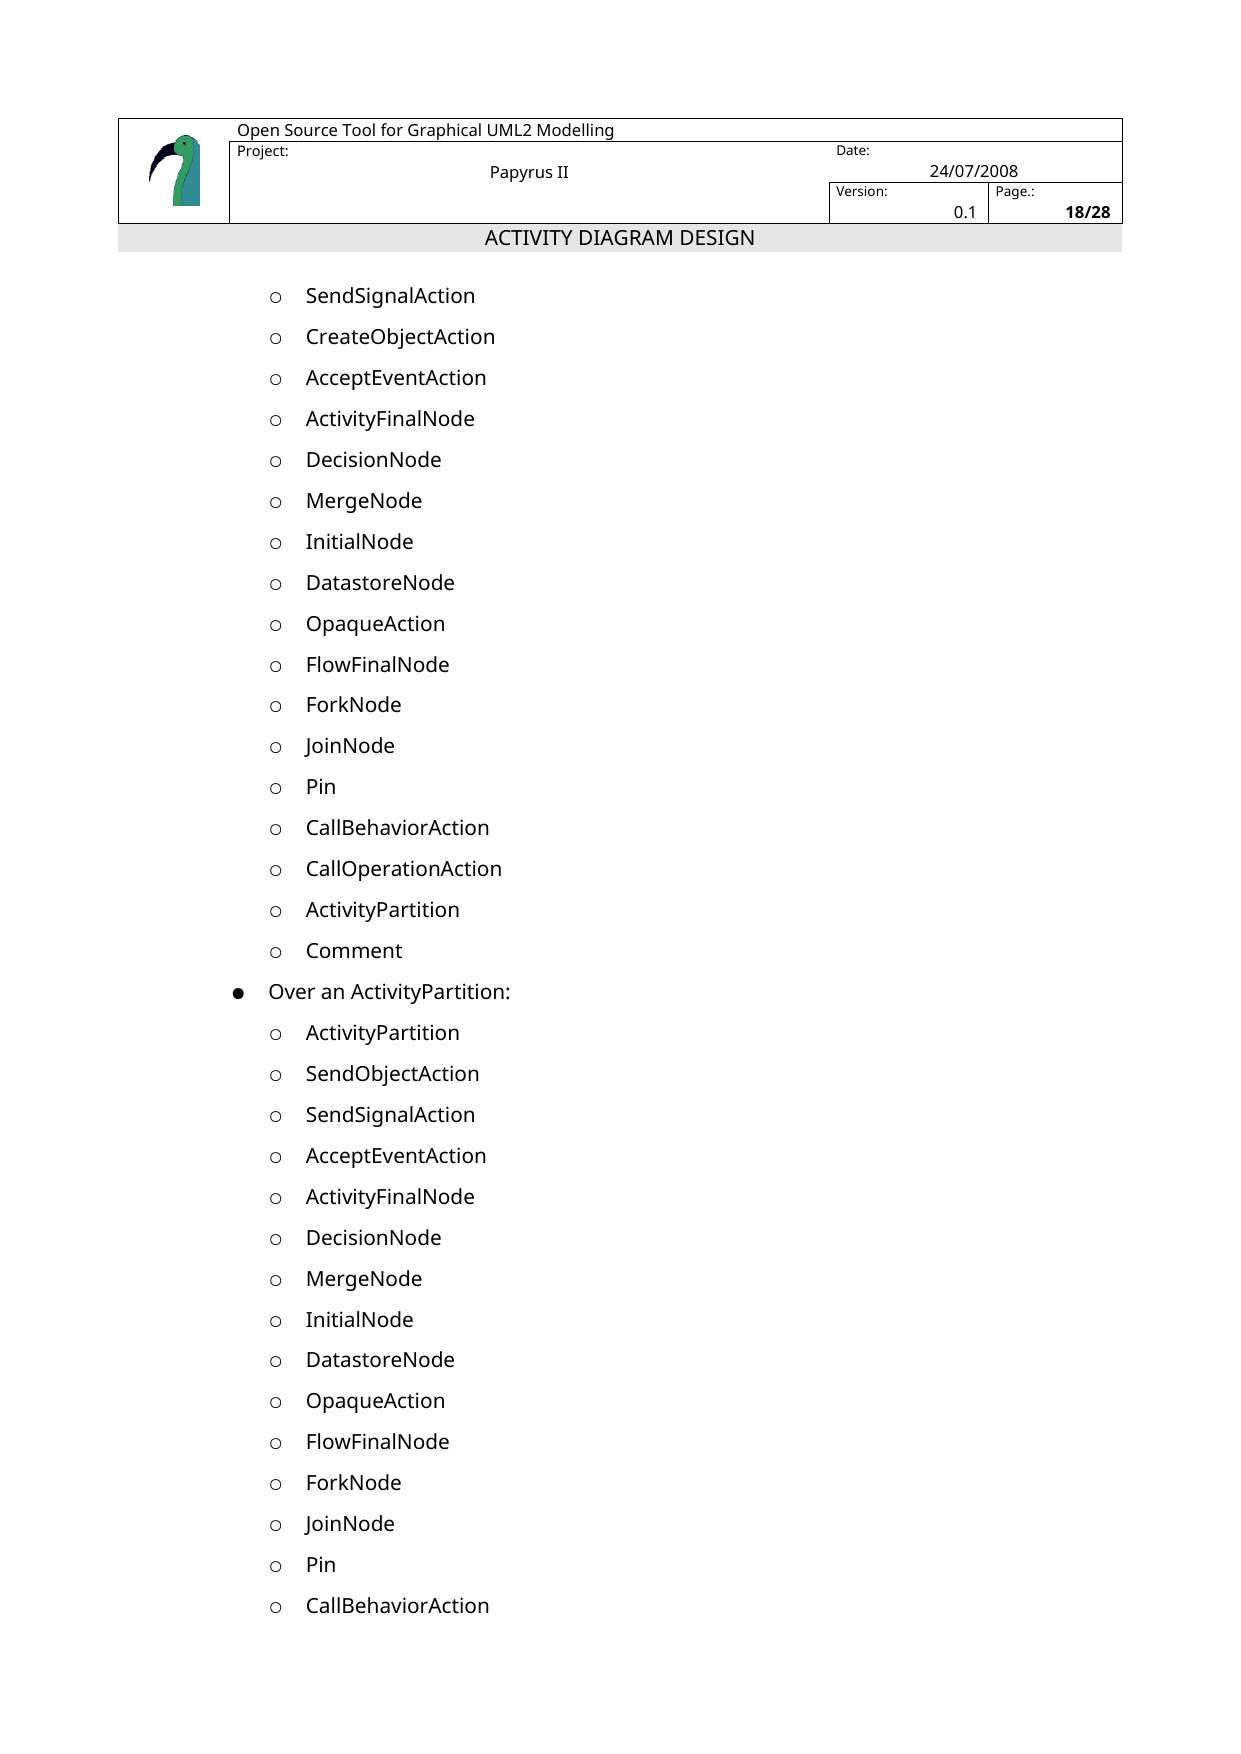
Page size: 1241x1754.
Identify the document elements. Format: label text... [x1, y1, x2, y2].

list AcceptEventAction [268, 1141, 1122, 1169]
list Pin [268, 1550, 1122, 1579]
list SendSignalAction [268, 281, 1122, 310]
list CallBehaviorAction [268, 813, 1122, 842]
list OpaqueAction [268, 609, 1122, 637]
picture [147, 133, 201, 209]
list CreateObjectAction [268, 322, 1122, 351]
list FlowFinalNode [268, 1427, 1122, 1456]
list ActivityFinalNode [268, 404, 1122, 432]
list AcceptEventAction [268, 363, 1122, 392]
list MergeNode [268, 1264, 1122, 1292]
list InitialNode [268, 527, 1122, 555]
list InitialNode [268, 1305, 1122, 1333]
list DatastoreNode [268, 1346, 1122, 1374]
list CallOperationAction [268, 854, 1122, 883]
list ForkNode [268, 1468, 1122, 1497]
list DatastoreNode [268, 568, 1122, 596]
list CallBehaviorAction [268, 1591, 1122, 1620]
list ForkNode [268, 691, 1122, 719]
list Pin [268, 772, 1122, 801]
list ActivityPartition [268, 1018, 1122, 1047]
list Over an ActivityPartition: [231, 977, 1122, 1006]
list ActivityFinalNode [268, 1182, 1122, 1210]
list DecisionNode [268, 445, 1122, 473]
list MergeNode [268, 486, 1122, 514]
list JoinNode [268, 732, 1122, 760]
list OpaqueAction [268, 1387, 1122, 1415]
list SendSignalAction [268, 1100, 1122, 1128]
list JoinNode [268, 1509, 1122, 1538]
list SendObjectAction [268, 1059, 1122, 1087]
list FlowFinalNode [268, 650, 1122, 678]
list Comment [268, 936, 1122, 965]
list ActivityPartition [268, 895, 1122, 924]
list DecisionNode [268, 1223, 1122, 1251]
